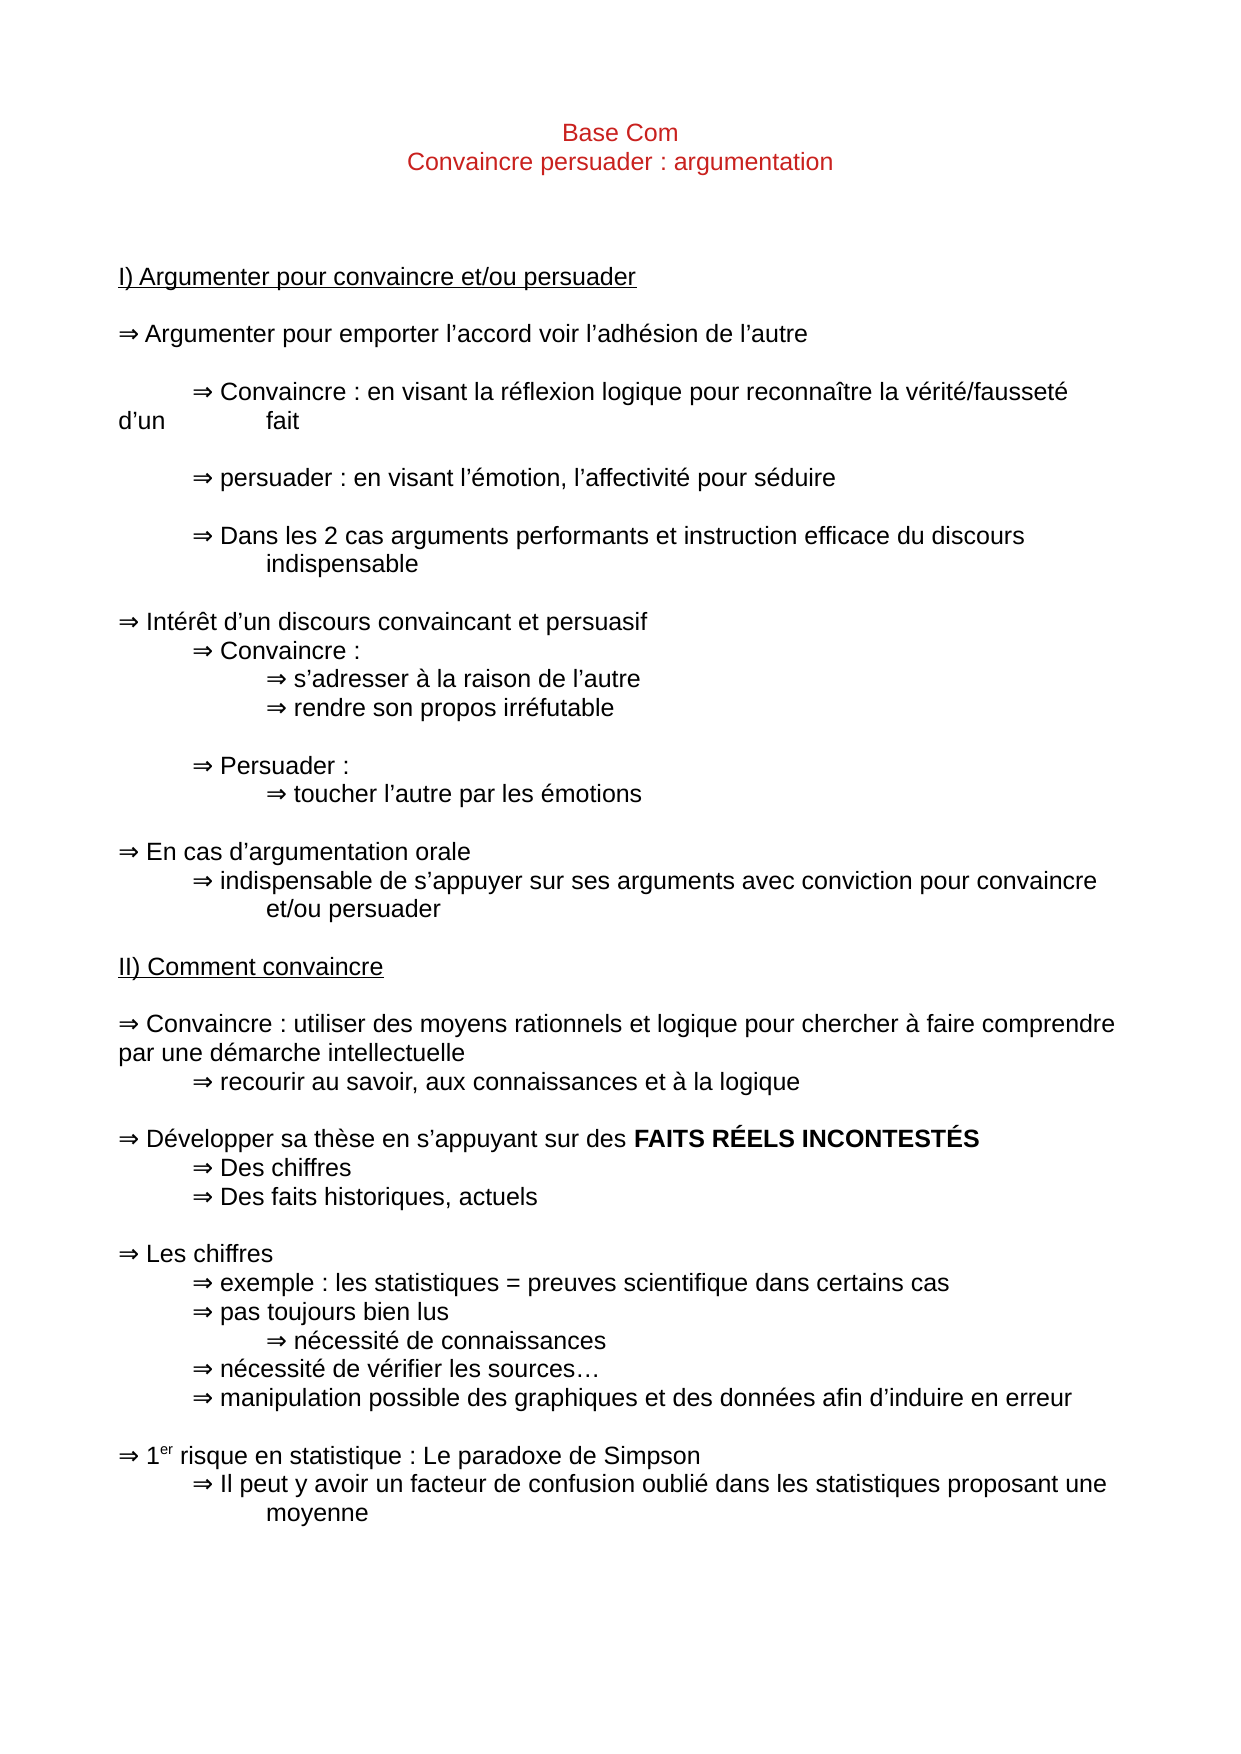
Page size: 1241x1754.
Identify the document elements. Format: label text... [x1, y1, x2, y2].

text ⇒ pas toujours bien lus [118, 1297, 1122, 1326]
text ⇒ Des chiffres [118, 1153, 1122, 1182]
text Convaincre persuader : argumentation [118, 147, 1122, 176]
text ⇒ nécessité de connaissances [118, 1326, 1122, 1354]
text ⇒ rendre son propos irréfutable [118, 693, 1122, 722]
text I) Argumenter pour convaincre et/ou persuader [118, 262, 1122, 291]
text Base Com [118, 118, 1122, 147]
text ⇒ Des faits historiques, actuels [118, 1182, 1122, 1211]
text ⇒ Il peut y avoir un facteur de confusion oublié dans les statistiques proposant une moyenne [118, 1469, 1122, 1527]
text ⇒ Convaincre : en visant la réflexion logique pour reconnaître la vérité/fausseté d’un fait [118, 377, 1122, 434]
text ⇒ Convaincre : utiliser des moyens rationnels et logique pour chercher à faire comprendre par une démarche intellectuelle [118, 1009, 1122, 1067]
text ⇒ Intérêt d’un discours convaincant et persuasif [118, 607, 1122, 636]
text ⇒ Convaincre : [118, 636, 1122, 664]
text ⇒ recourir au savoir, aux connaissances et à la logique [118, 1067, 1122, 1096]
text ⇒ En cas d’argumentation orale [118, 837, 1122, 866]
text ⇒ indispensable de s’appuyer sur ses arguments avec conviction pour convaincre et/ou persuader [118, 866, 1122, 923]
text ⇒ Argumenter pour emporter l’accord voir l’adhésion de l’autre [118, 319, 1122, 348]
text II) Comment convaincre [118, 952, 1122, 981]
text ⇒ Les chiffres [118, 1239, 1122, 1268]
text ⇒ toucher l’autre par les émotions [118, 779, 1122, 808]
text ⇒ persuader : en visant l’émotion, l’affectivité pour séduire [118, 463, 1122, 492]
text ⇒ 1er risque en statistique : Le paradoxe de Simpson [118, 1441, 1122, 1469]
text ⇒ exemple : les statistiques = preuves scientifique dans certains cas [118, 1268, 1122, 1297]
text ⇒ Dans les 2 cas arguments performants et instruction efficace du discours indispensable [118, 521, 1122, 578]
text ⇒ s’adresser à la raison de l’autre [118, 664, 1122, 693]
text ⇒ manipulation possible des graphiques et des données afin d’induire en erreur [118, 1383, 1122, 1412]
text ⇒ Développer sa thèse en s’appuyant sur des FAITS RÉELS INCONTESTÉS [118, 1124, 1122, 1153]
text ⇒ nécessité de vérifier les sources… [118, 1354, 1122, 1383]
text ⇒ Persuader : [118, 751, 1122, 779]
